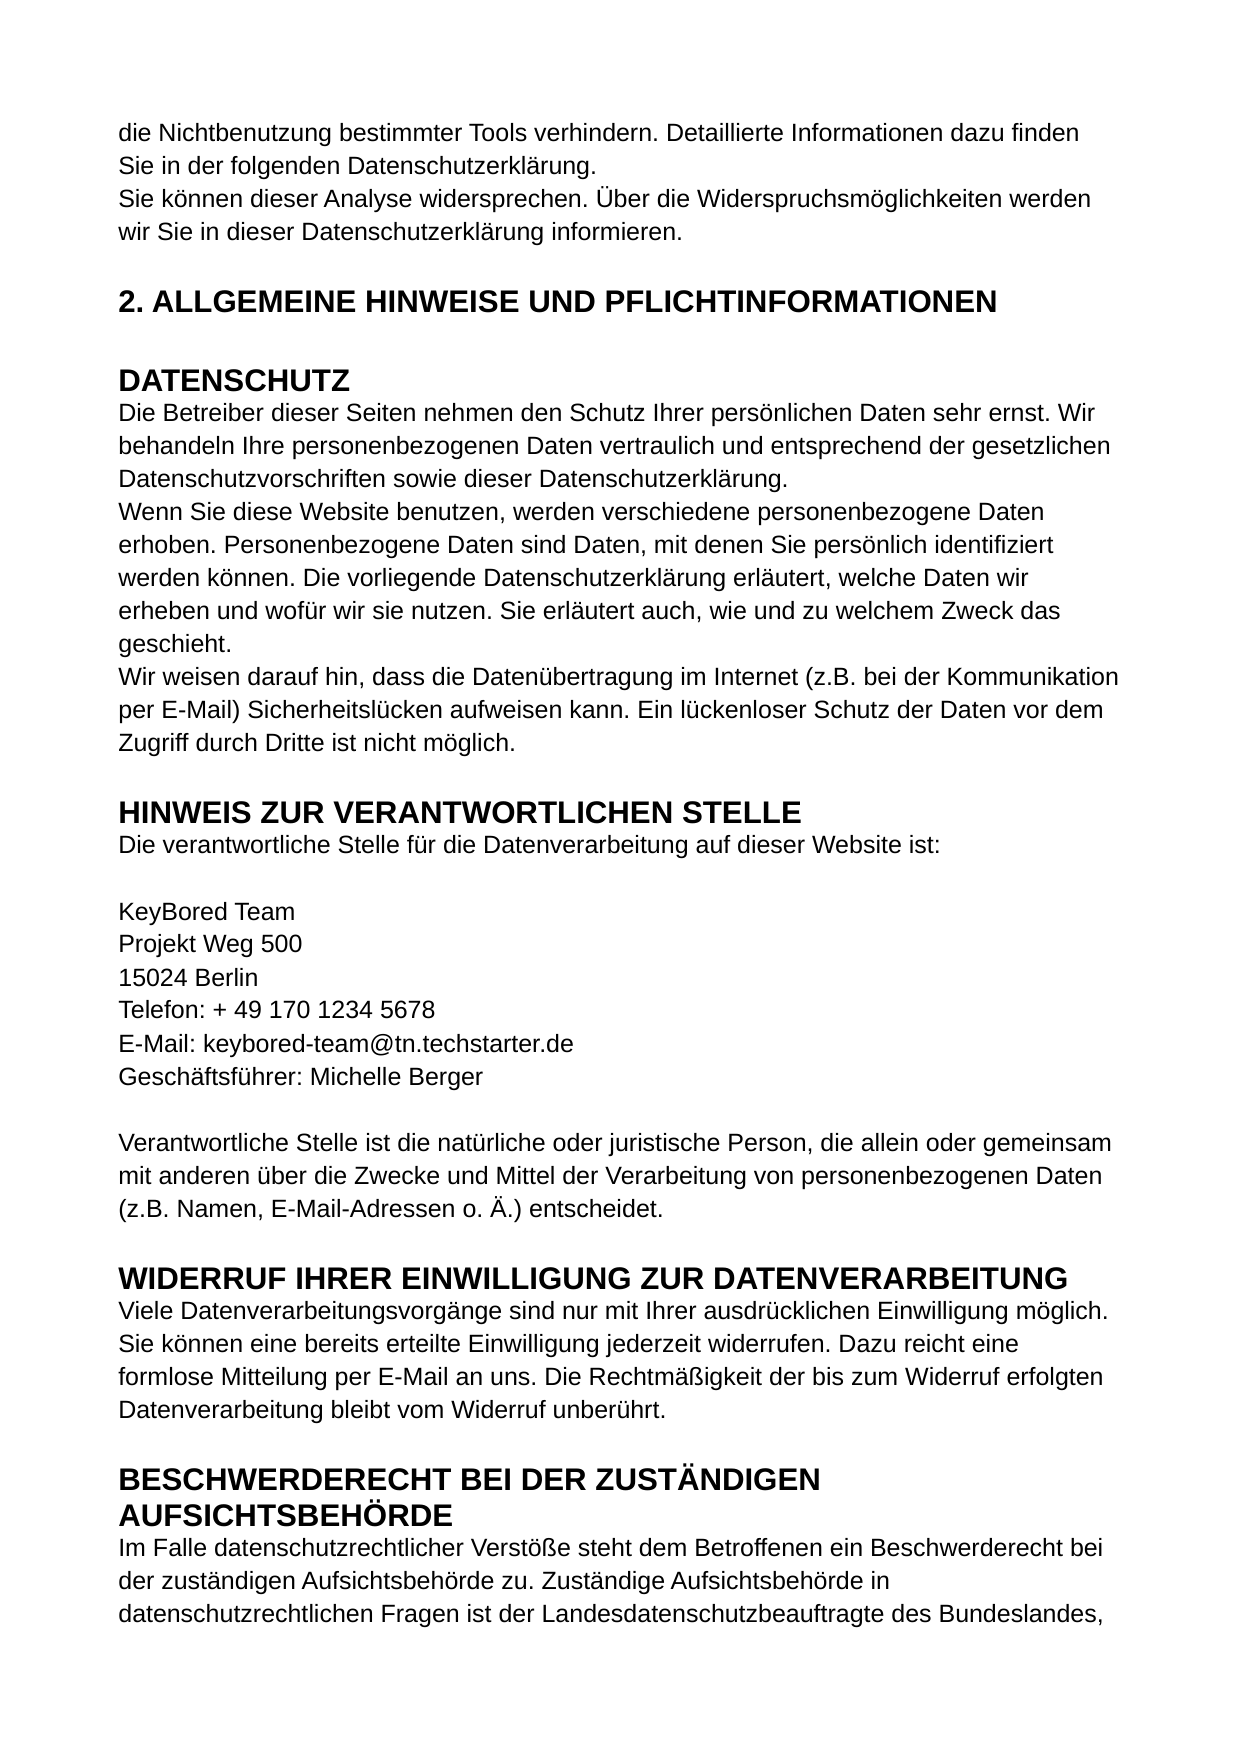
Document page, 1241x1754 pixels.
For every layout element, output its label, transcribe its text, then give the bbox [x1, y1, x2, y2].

text Verantwortliche Stelle ist die natürliche oder juristische Person, die allein oder gemeinsam mit anderen über die Zwecke und Mittel der Verarbeitung von personenbezogenen Daten (z.B. Namen, E-Mail-Adressen o. Ä.) entscheidet. [118, 1128, 1122, 1222]
text Die Betreiber dieser Seiten nehmen den Schutz Ihrer persönlichen Daten sehr ernst. Wir behandeln Ihre personenbezogenen Daten vertraulich und entsprechend der gesetzlichen Datenschutzvorschriften sowie dieser Datenschutzerklärung. [118, 398, 1122, 493]
text Geschäftsführer: Michelle Berger [118, 1062, 1122, 1090]
text Sie können dieser Analyse widersprechen. Über die Widerspruchsmöglichkeiten werden wir Sie in dieser Datenschutzerklärung informieren. [118, 184, 1122, 246]
text Viele Datenverarbeitungsvorgänge sind nur mit Ihrer ausdrücklichen Einwilligung möglich. Sie können eine bereits erteilte Einwilligung jederzeit widerrufen. Dazu reicht eine formlose Mitteilung per E-Mail an uns. Die Rechtmäßigkeit der bis zum Widerruf erfolgten Datenverarbeitung bleibt vom Widerruf unberührt. [118, 1296, 1122, 1423]
subtitle WIDERRUF IHRER EINWILLIGUNG ZUR DATENVERARBEITUNG [118, 1260, 1122, 1296]
text KeyBored Team Projekt Weg 500 15024 Berlin [118, 896, 1122, 991]
subtitle HINWEIS ZUR VERANTWORTLICHEN STELLE [118, 794, 1122, 830]
text ​ [118, 761, 1122, 790]
text ​ [118, 1227, 1122, 1255]
subtitle ​ [118, 319, 1122, 362]
text Die verantwortliche Stelle für die Datenverarbeitung auf dieser Website ist: [118, 830, 1122, 859]
text Im Falle datenschutzrechtlicher Verstöße steht dem Betroffenen ein Beschwerderecht bei der zuständigen Aufsichtsbehörde zu. Zuständige Aufsichtsbehörde in datenschutzrechtlichen Fragen ist der Landesdatenschutzbeauftragte des Bundeslandes, [118, 1533, 1122, 1627]
text ​ [118, 1428, 1122, 1456]
subtitle BESCHWERDERECHT BEI DER ZUSTÄNDIGEN AUFSICHTSBEHÖRDE [118, 1461, 1122, 1533]
subtitle DATENSCHUTZ [118, 362, 1122, 398]
text Wenn Sie diese Website benutzen, werden verschiedene personenbezogene Daten erhoben. Personenbezogene Daten sind Daten, mit denen Sie persönlich identifiziert werden können. Die vorliegende Datenschutzerklärung erläutert, welche Daten wir erheben und wofür wir sie nutzen. Sie erläutert auch, wie und zu welchem Zweck das geschieht. [118, 497, 1122, 658]
subtitle 2. ALLGEMEINE HINWEISE UND PFLICHTINFORMATIONEN [118, 283, 1122, 319]
text Wir weisen darauf hin, dass die Datenübertragung im Internet (z.B. bei der Kommunikation per E-Mail) Sicherheitslücken aufweisen kann. Ein lückenloser Schutz der Daten vor dem Zugriff durch Dritte ist nicht möglich. [118, 662, 1122, 757]
text Telefon: + 49 170 1234 5678 E-Mail: keybored-team@tn.techstarter.de [118, 996, 1122, 1057]
text ​ [118, 250, 1122, 279]
text die Nichtbenutzung bestimmter Tools verhindern. Detaillierte Informationen dazu finden Sie in der folgenden Datenschutzerklärung. [118, 118, 1122, 180]
